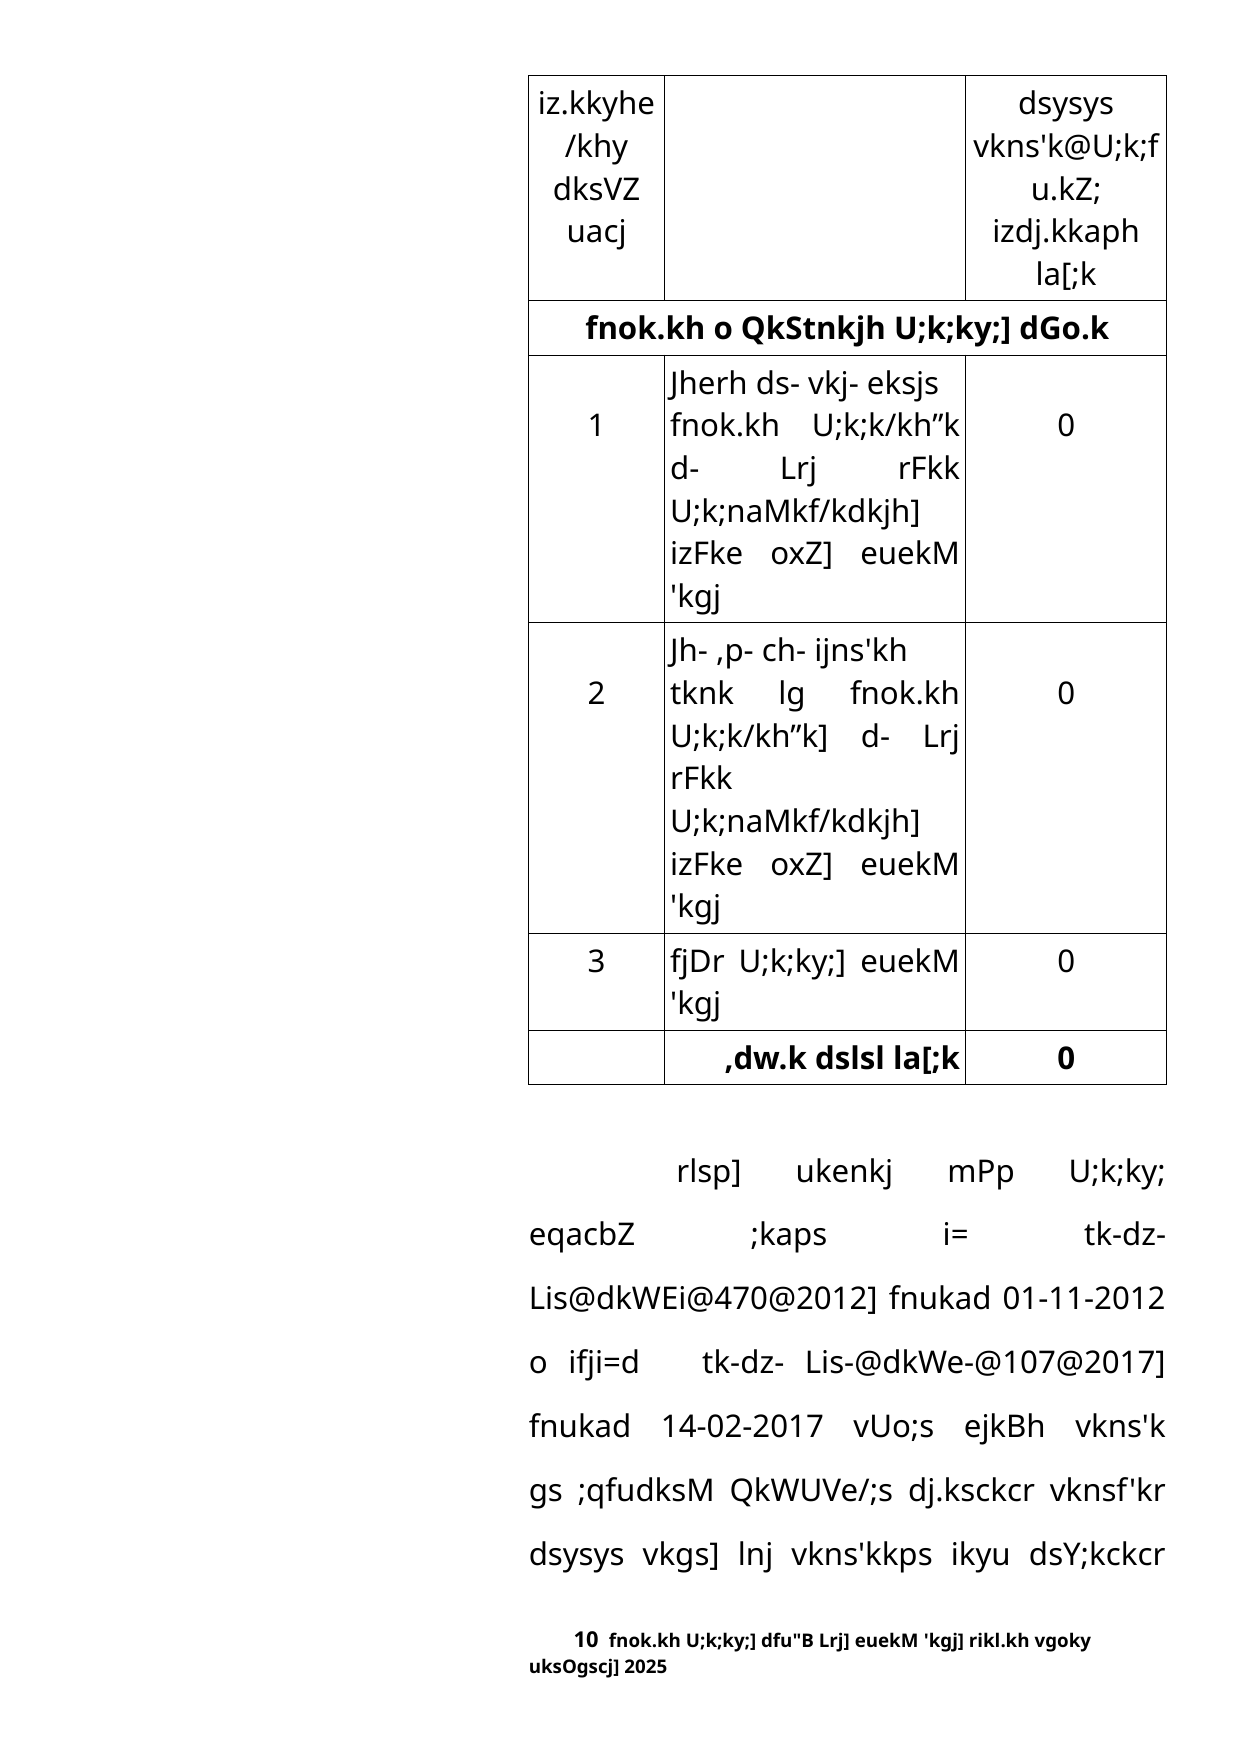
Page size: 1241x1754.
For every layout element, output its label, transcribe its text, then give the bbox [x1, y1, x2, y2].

table_cell 0 [966, 623, 1166, 932]
table_cell Jh- ,p- ch- ijns'kh tknk lg fnok.kh U;k;k/kh”k] d- Lrj rFkk U;k;naMkf/kdkjh] izFke oxZ] euekM 'kgj [665, 623, 965, 932]
table_cell 0 [966, 1031, 1166, 1084]
text rlsp] ukenkj mPp U;k;ky; eqacbZ ;kaps i= tk-dz- Lis@dkWEi@470@2012] fnukad 01-11-2012 o ifji=d tk-dz- Lis-@dkWe-@107@2017] fnukad 14-02-2017 vUo;s ejkBh vkns'k gs ;qfudksM QkWUVe/;s dj.ksckcr vknsf'kr dsysys vkgs] lnj vkns'kkps ikyu dsY;kckcr [528, 1148, 1166, 1574]
table_cell 0 [966, 356, 1166, 622]
table_cell 3 [529, 934, 664, 1029]
table_cell fnok.kh o QkStnkjh U;k;ky;] dGo.k [529, 301, 1166, 354]
table_cell 0 [966, 934, 1166, 1029]
table_header iz.kkyhe/khy dksVZ uacj [529, 76, 664, 300]
table_header dsysys vkns'k@U;k;fu.kZ; izdj.kkaph la[;k [966, 76, 1166, 300]
table_header [665, 76, 965, 300]
table_cell Jherh ds- vkj- eksjs fnok.kh U;k;k/kh”k d- Lrj rFkk U;k;naMkf/kdkjh] izFke oxZ] euekM 'kgj [665, 356, 965, 622]
table_cell 1 [529, 356, 664, 622]
table_cell ,dw.k dslsl la[;k [665, 1031, 965, 1084]
table_cell 2 [529, 623, 664, 932]
table_cell [529, 1031, 664, 1084]
table_cell fjDr U;k;ky;] euekM 'kgj [665, 934, 965, 1029]
